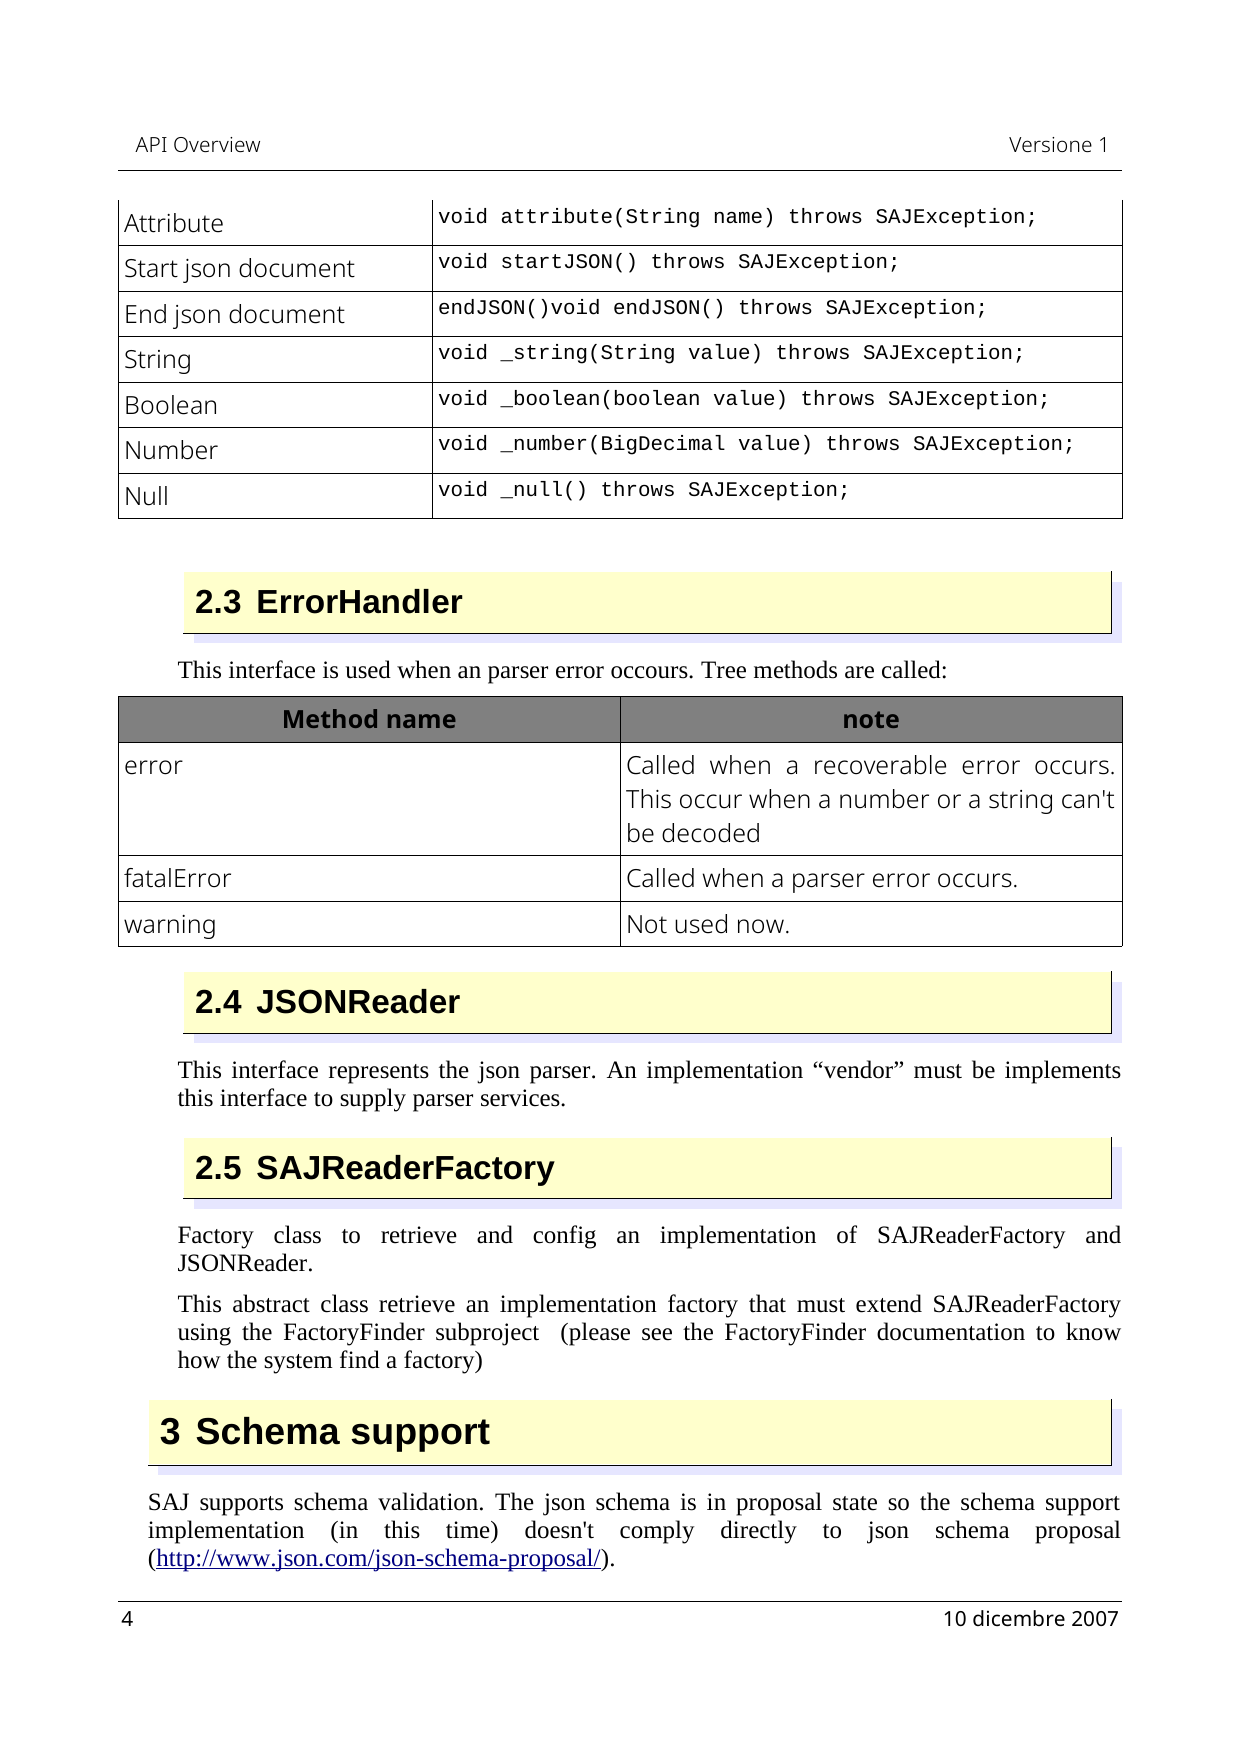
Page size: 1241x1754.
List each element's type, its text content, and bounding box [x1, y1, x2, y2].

table_cell void _boolean(boolean value) throws SAJException; [433, 383, 1122, 427]
subtitle SAJReaderFactory [184, 1138, 1111, 1198]
table_cell Boolean [119, 383, 432, 427]
table_cell Null [119, 474, 432, 518]
table_header note [621, 697, 1122, 742]
table_cell End json document [119, 292, 432, 336]
subtitle Schema support [149, 1400, 1111, 1464]
table_cell error [119, 743, 620, 855]
table_cell endJSON()void endJSON() throws SAJException; [433, 292, 1122, 336]
table_cell fatalError [119, 856, 620, 901]
table_cell void _null() throws SAJException; [433, 474, 1122, 518]
table_cell String [119, 337, 432, 382]
table_cell void _number(BigDecimal value) throws SAJException; [433, 428, 1122, 473]
table_cell void _string(String value) throws SAJException; [433, 337, 1122, 382]
subtitle JSONReader [184, 972, 1111, 1033]
text SAJ supports schema validation. The json schema is in proposal state so the schema support implementation (in this time) doesn't comply directly to json schema proposal (http://www.json.com/json-schema-proposal/). [148, 1488, 1122, 1572]
table_cell Called when a recoverable error occurs. This occur when a number or a string can't be decoded [621, 743, 1122, 855]
table_cell Start json document [119, 246, 432, 291]
text This interface represents the json parser. An implementation “vendor” must be implements this interface to supply parser services. [177, 1056, 1122, 1112]
table_cell void attribute(String name) throws SAJException; [433, 200, 1122, 245]
table_cell void startJSON() throws SAJException; [433, 246, 1122, 291]
text Factory class to retrieve and config an implementation of SAJReaderFactory and JSONReader. [177, 1221, 1122, 1277]
table_cell Called when a parser error occurs. [621, 856, 1122, 901]
text This interface is used when an parser error occours. Tree methods are called: [177, 656, 1122, 684]
table_header Method name [119, 697, 620, 742]
subtitle ErrorHandler [184, 572, 1111, 633]
table_cell warning [119, 902, 620, 946]
table_cell Not used now. [621, 902, 1122, 946]
text This abstract class retrieve an implementation factory that must extend SAJReaderFactory using the FactoryFinder subproject (please see the FactoryFinder documentation to know how the system find a factory) [177, 1290, 1122, 1374]
table_cell Number [119, 428, 432, 473]
table_cell Attribute [119, 200, 432, 245]
